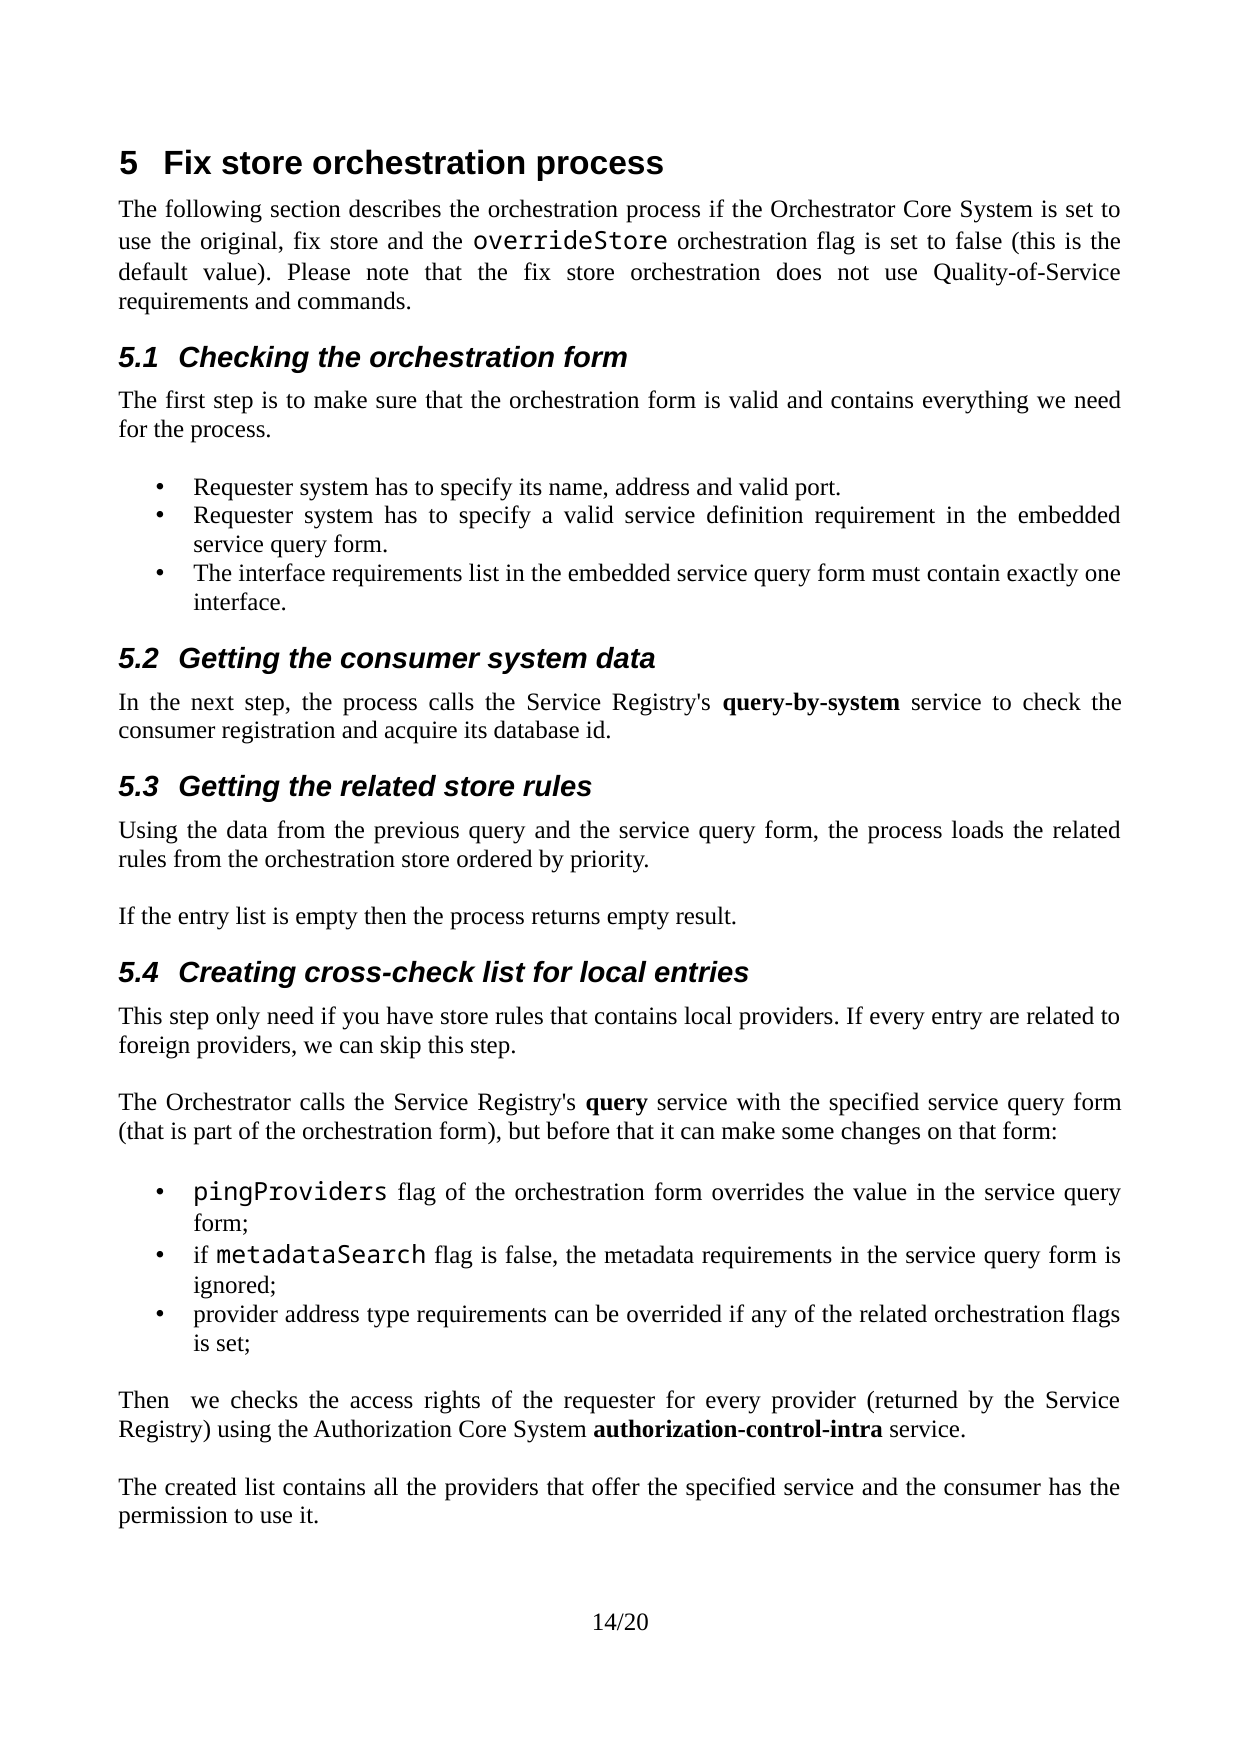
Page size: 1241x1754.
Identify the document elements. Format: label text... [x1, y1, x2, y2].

list provider address type requirements can be overrided if any of the related orchestration flags is set; [156, 1299, 1122, 1357]
text In the next step, the process calls the Service Registry's query-by-system service to check the consumer registration and acquire its database id. [118, 687, 1122, 744]
text If the entry list is empty then the process returns empty result. [118, 901, 1122, 930]
list pingProviders flag of the orchestration form overrides the value in the service query form; [156, 1174, 1122, 1237]
subtitle Creating cross-check list for local entries [118, 955, 1122, 989]
text This step only need if you have store rules that contains local providers. If every entry are related to foreign providers, we can skip this step. [118, 1001, 1122, 1059]
list Requester system has to specify a valid service definition requirement in the embedded service query form. [156, 501, 1122, 558]
text The first step is to make sure that the orchestration form is valid and contains everything we need for the process. [118, 386, 1122, 443]
text The created list contains all the providers that offer the specified service and the consumer has the permission to use it. [118, 1472, 1122, 1529]
list if metadataSearch flag is false, the metadata requirements in the service query form is ignored; [156, 1237, 1122, 1299]
text The following section describes the orchestration process if the Orchestrator Core System is set to use the original, fix store and the overrideStore orchestration flag is set to false (this is the default value). Please note that the fix store orchestration does not use Quality-of-Service requirements and commands. [118, 194, 1122, 314]
text The Orchestrator calls the Service Registry's query service with the specified service query form (that is part of the orchestration form), but before that it can make some changes on that form: [118, 1087, 1122, 1145]
text Using the data from the previous query and the service query form, the process loads the related rules from the orchestration store ordered by priority. [118, 815, 1122, 873]
text Then we checks the access rights of the requester for every provider (returned by the Service Registry) using the Authorization Core System authorization-control-intra service. [118, 1386, 1122, 1443]
subtitle Fix store orchestration process [119, 143, 1122, 182]
subtitle Checking the orchestration form [118, 339, 1122, 373]
list Requester system has to specify its name, address and valid port. [156, 472, 1122, 501]
subtitle Getting the related store rules [118, 769, 1122, 803]
subtitle Getting the consumer system data [118, 641, 1122, 674]
list The interface requirements list in the embedded service query form must contain exactly one interface. [156, 558, 1122, 616]
